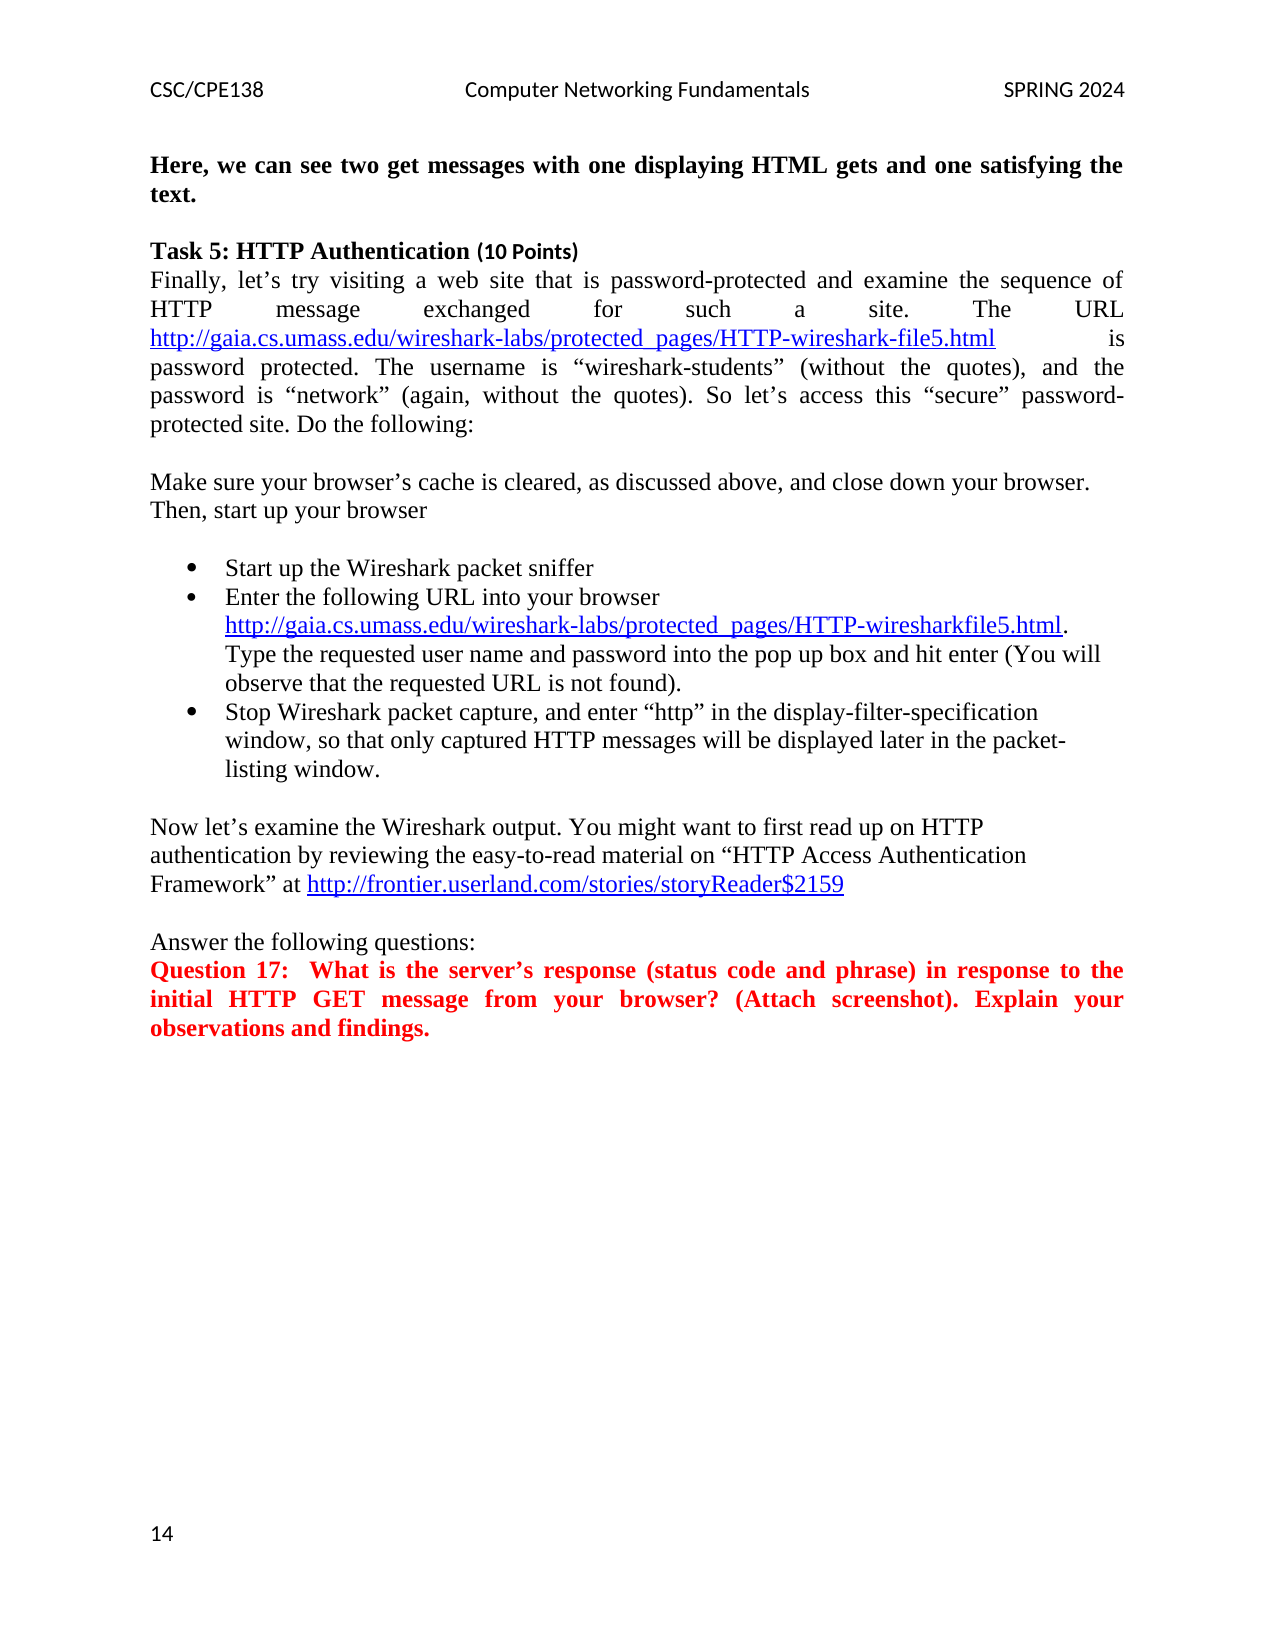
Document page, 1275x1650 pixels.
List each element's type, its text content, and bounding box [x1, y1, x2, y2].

list Start up the Wireshark packet sniffer [187, 553, 1125, 582]
text Question 17: What is the server’s response (status code and phrase) in response to the initial HTTP GET message from your browser? (Attach screenshot). Explain your observations and findings. [150, 955, 1125, 1042]
text Now let’s examine the Wireshark output. You might want to first read up on HTTP authentication by reviewing the easy-to-read material on “HTTP Access Authentication Framework” at http://frontier.userland.com/stories/storyReader$2159 [150, 812, 1125, 898]
text Finally, let’s try visiting a web site that is password-protected and examine the sequence of HTTP message exchanged for such a site. The URL http://gaia.cs.umass.edu/wireshark-labs/protected_pages/HTTP-wireshark-file5.html is password protected. The username is “wireshark-students” (without the quotes), and the password is “network” (again, without the quotes). So let’s access this “secure” password-protected site. Do the following: [150, 265, 1125, 438]
list Stop Wireshark packet capture, and enter “http” in the display-filter-specification window, so that only captured HTTP messages will be displayed later in the packet-listing window. [187, 697, 1125, 783]
text Task 5: HTTP Authentication (10 Points) [150, 236, 1125, 265]
text Answer the following questions: [150, 927, 1125, 955]
list Enter the following URL into your browser http://gaia.cs.umass.edu/wireshark-labs/protected_pages/HTTP-wiresharkfile5.html. Type the requested user name and password into the pop up box and hit enter (You will observe that the requested URL is not found). [187, 582, 1125, 697]
text Make sure your browser’s cache is cleared, as discussed above, and close down your browser. Then, start up your browser [150, 467, 1125, 524]
text Here, we can see two get messages with one displaying HTML gets and one satisfying the text. [150, 150, 1125, 207]
